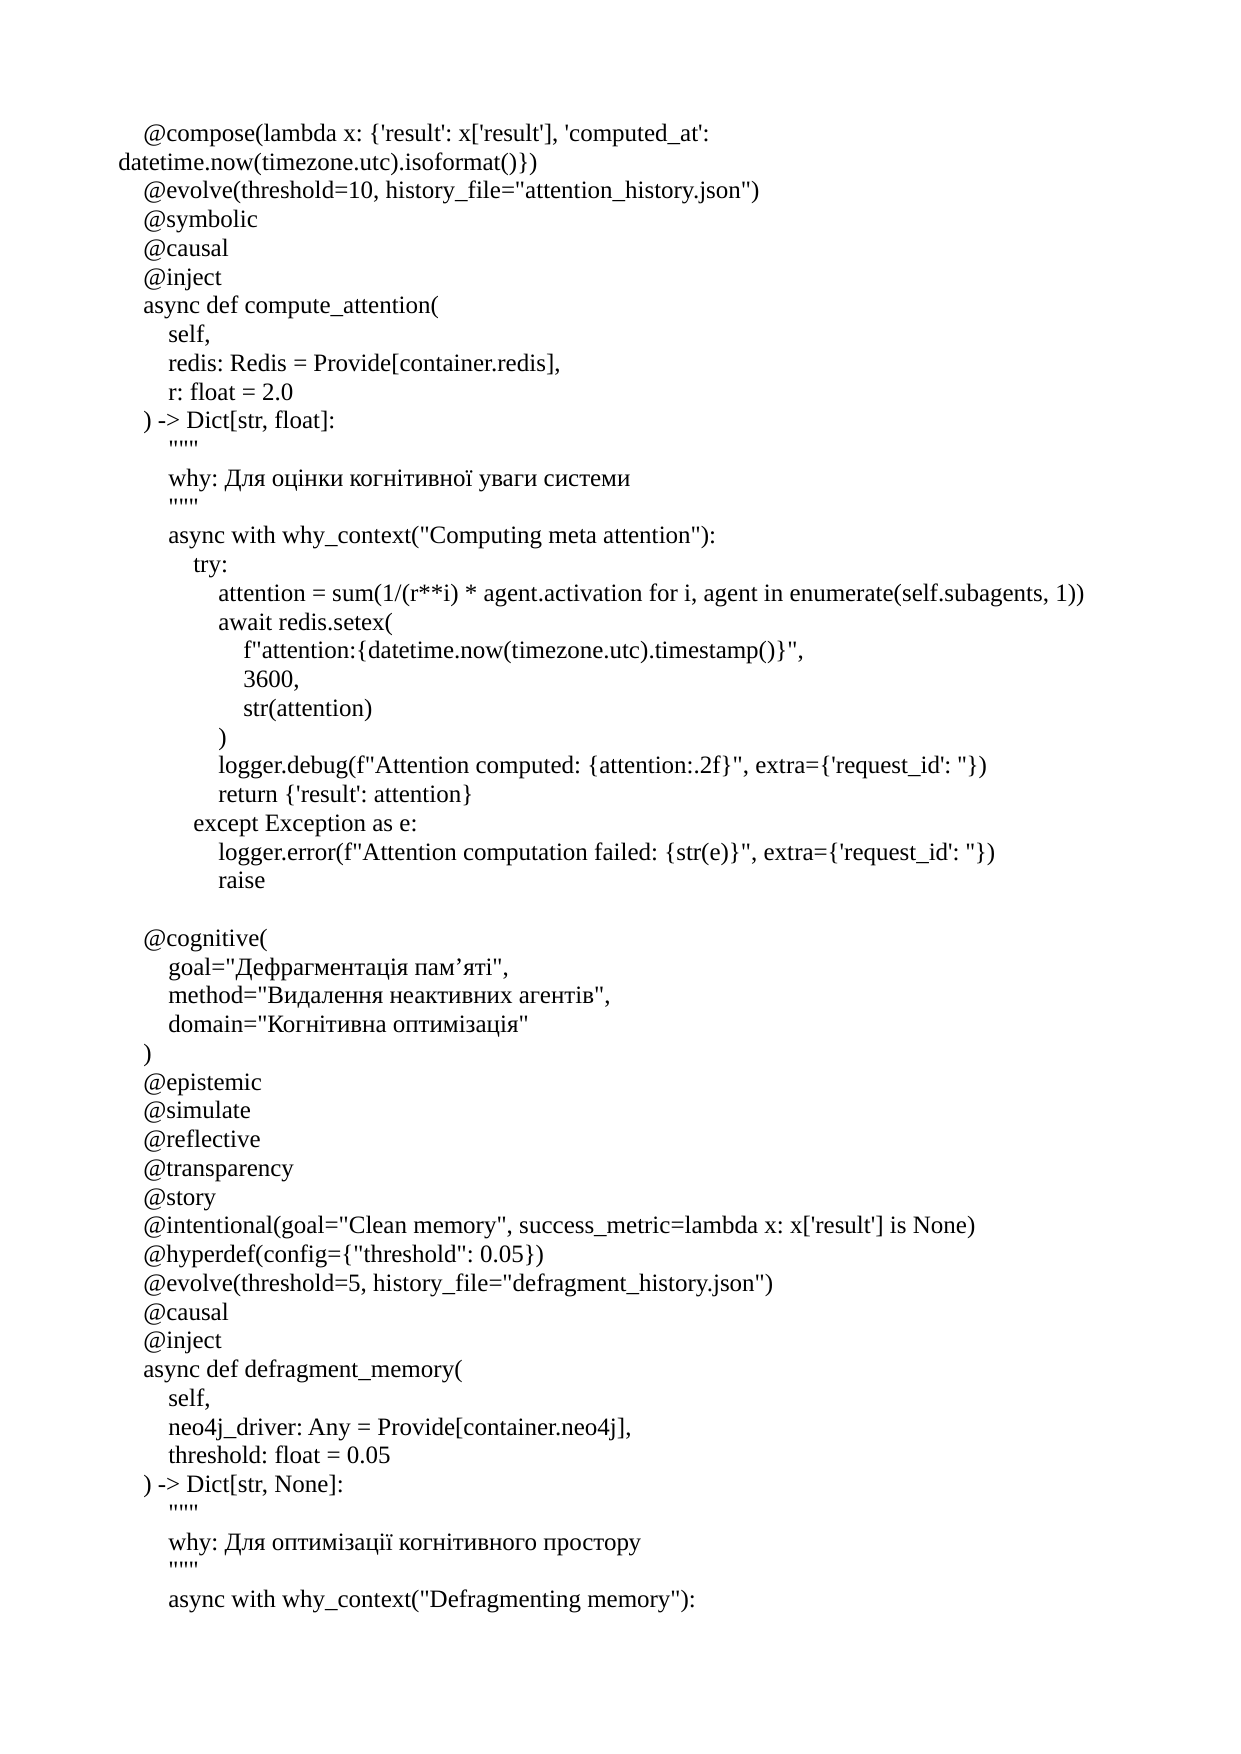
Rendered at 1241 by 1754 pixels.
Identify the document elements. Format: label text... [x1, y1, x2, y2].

text neo4j_driver: Any = Provide[container.neo4j], [118, 1412, 1122, 1441]
text async with why_context("Defragmenting memory"): [118, 1584, 1122, 1613]
text goal="Дефрагментація пам’яті", [118, 952, 1122, 981]
text domain="Когнітивна оптимізація" [118, 1009, 1122, 1038]
text self, [118, 319, 1122, 348]
text logger.error(f"Attention computation failed: {str(e)}", extra={'request_id': ''}) [118, 837, 1122, 866]
text """ [118, 1498, 1122, 1527]
text why: Для оптимізації когнітивного простору [118, 1527, 1122, 1556]
text why: Для оцінки когнітивної уваги системи [118, 463, 1122, 492]
text r: float = 2.0 [118, 377, 1122, 406]
text @inject [118, 1326, 1122, 1354]
text @intentional(goal="Clean memory", success_metric=lambda x: x['result'] is None) [118, 1211, 1122, 1239]
text ) [118, 1038, 1122, 1067]
text @inject [118, 262, 1122, 291]
text ) -> Dict[str, None]: [118, 1469, 1122, 1498]
text ) -> Dict[str, float]: [118, 406, 1122, 434]
text ) [118, 722, 1122, 751]
text return {'result': attention} [118, 779, 1122, 808]
text @simulate [118, 1096, 1122, 1124]
text raise [118, 866, 1122, 894]
text @evolve(threshold=10, history_file="attention_history.json") [118, 176, 1122, 204]
text """ [118, 434, 1122, 463]
text @story [118, 1182, 1122, 1211]
text @causal [118, 233, 1122, 262]
text threshold: float = 0.05 [118, 1441, 1122, 1469]
text """ [118, 492, 1122, 521]
text await redis.setex( [118, 607, 1122, 636]
text 3600, [118, 664, 1122, 693]
text @compose(lambda x: {'result': x['result'], 'computed_at': datetime.now(timezone.utc).isoformat()}) [118, 118, 1122, 176]
text async def compute_attention( [118, 291, 1122, 319]
text self, [118, 1383, 1122, 1412]
text @cognitive( [118, 923, 1122, 952]
text logger.debug(f"Attention computed: {attention:.2f}", extra={'request_id': ''}) [118, 751, 1122, 779]
text attention = sum(1/(r**i) * agent.activation for i, agent in enumerate(self.subagents, 1)) [118, 578, 1122, 607]
text @transparency [118, 1153, 1122, 1182]
text @evolve(threshold=5, history_file="defragment_history.json") [118, 1268, 1122, 1297]
text try: [118, 549, 1122, 578]
text """ [118, 1556, 1122, 1584]
text method="Видалення неактивних агентів", [118, 981, 1122, 1009]
text async def defragment_memory( [118, 1354, 1122, 1383]
text except Exception as e: [118, 808, 1122, 837]
text @reflective [118, 1124, 1122, 1153]
text redis: Redis = Provide[container.redis], [118, 348, 1122, 377]
text async with why_context("Computing meta attention"): [118, 521, 1122, 549]
text str(attention) [118, 693, 1122, 722]
text @causal [118, 1297, 1122, 1326]
text @symbolic [118, 204, 1122, 233]
text @hyperdef(config={"threshold": 0.05}) [118, 1239, 1122, 1268]
text f"attention:{datetime.now(timezone.utc).timestamp()}", [118, 636, 1122, 664]
text @epistemic [118, 1067, 1122, 1096]
